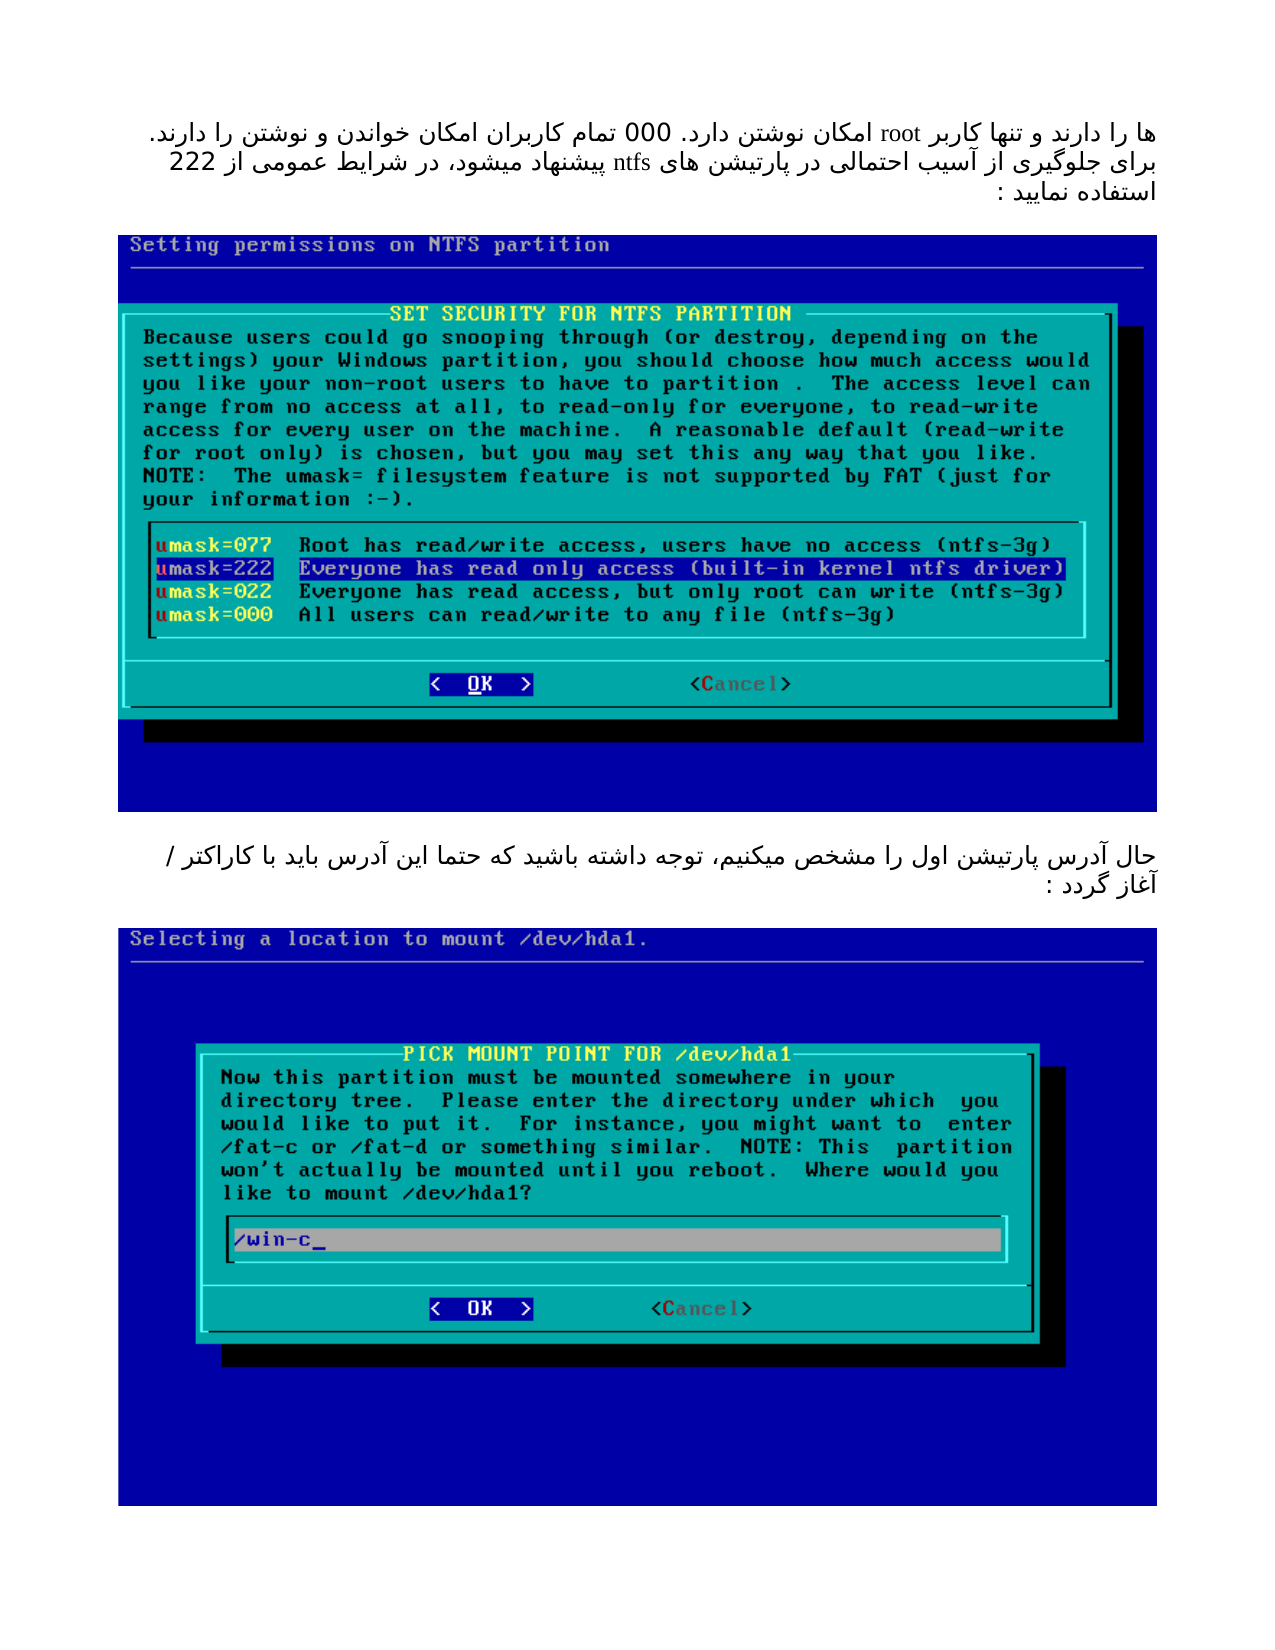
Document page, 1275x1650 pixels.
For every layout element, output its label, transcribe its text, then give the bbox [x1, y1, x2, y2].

text در پنجره بعد باید چگونگی دسترسی به پارتیشن های windows را مشخص کنیم : 077 یعنی کاربر root امکان خواندن و نوشتن در پارتیشن ها را دارد ولی کابران دیگر، هیچگونه دسترسی ندارند. 222 یعنی همه کاربران تنها امکان خواندن پارتشین ها را دارند. 022 یعنی همه کاربران امکان خواندن پارتیشن ها را دارند و تنها کاربر root امکان نوشتن دارد. 000 تمام کاربران امکان خواندن و نوشتن را دارند. [118, 118, 1157, 147]
text برای جلوگیری از آسیب احتمالی در پارتیشن های ntfs پیشنهاد میشود، در شرایط عمومی از 222 استفاده نمایید : [118, 147, 1157, 206]
text حال آدرس پارتیشن اول را مشخص میکنیم، توجه داشته باشید که حتما این آدرس باید با کاراکتر / آغاز گردد : [118, 841, 1157, 899]
picture [118, 235, 1157, 812]
picture [118, 928, 1157, 1506]
